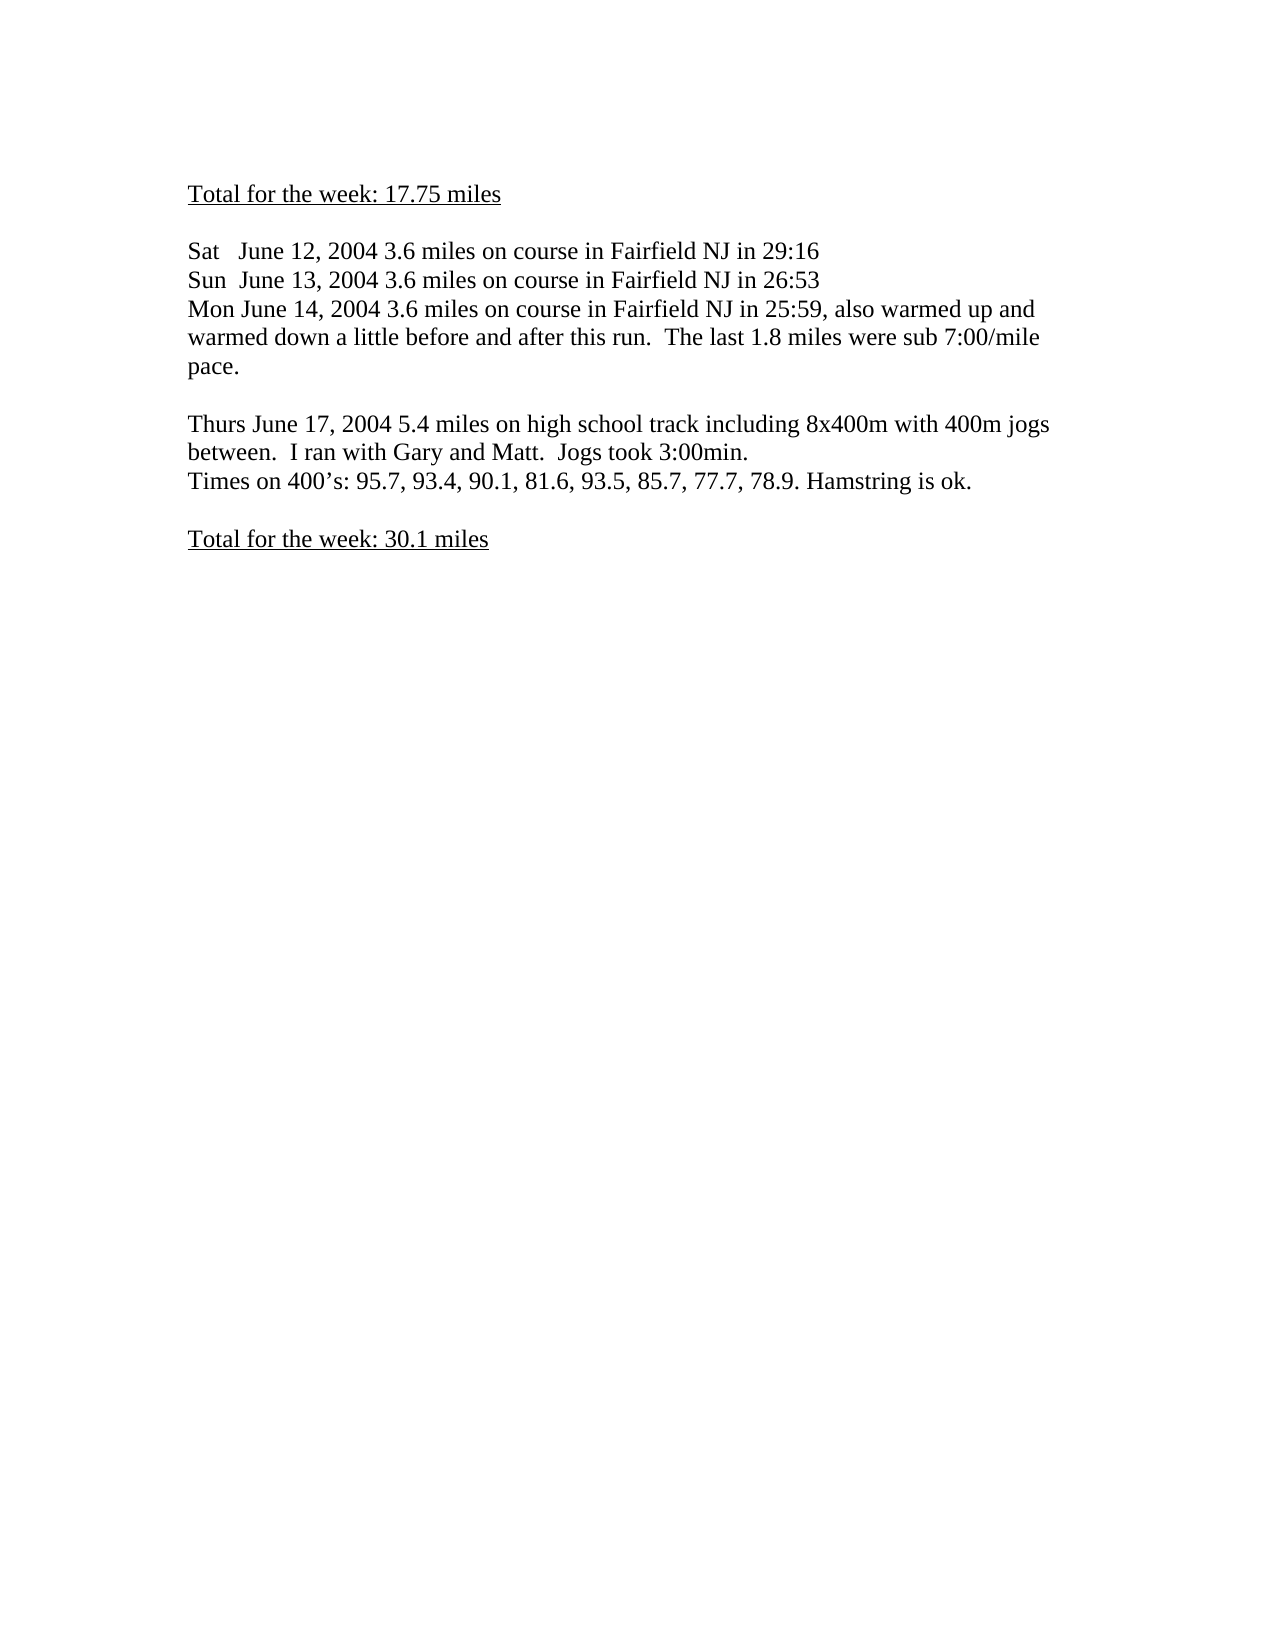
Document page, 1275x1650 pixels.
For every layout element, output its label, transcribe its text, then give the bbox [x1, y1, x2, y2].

text Times on 400’s: 95.7, 93.4, 90.1, 81.6, 93.5, 85.7, 77.7, 78.9. Hamstring is ok. [187, 466, 1087, 495]
text Total for the week: 30.1 miles [187, 524, 1087, 552]
text Sun June 13, 2004 3.6 miles on course in Fairfield NJ in 26:53 [187, 265, 1087, 294]
text Thurs June 17, 2004 5.4 miles on high school track including 8x400m with 400m jogs between. I ran with Gary and Matt. Jogs took 3:00min. [187, 409, 1087, 466]
text Mon June 14, 2004 3.6 miles on course in Fairfield NJ in 25:59, also warmed up and warmed down a little before and after this run. The last 1.8 miles were sub 7:00/mile pace. [187, 294, 1087, 380]
text Sat June 12, 2004 3.6 miles on course in Fairfield NJ in 29:16 [187, 236, 1087, 265]
text Total for the week: 17.75 miles [187, 179, 1087, 207]
